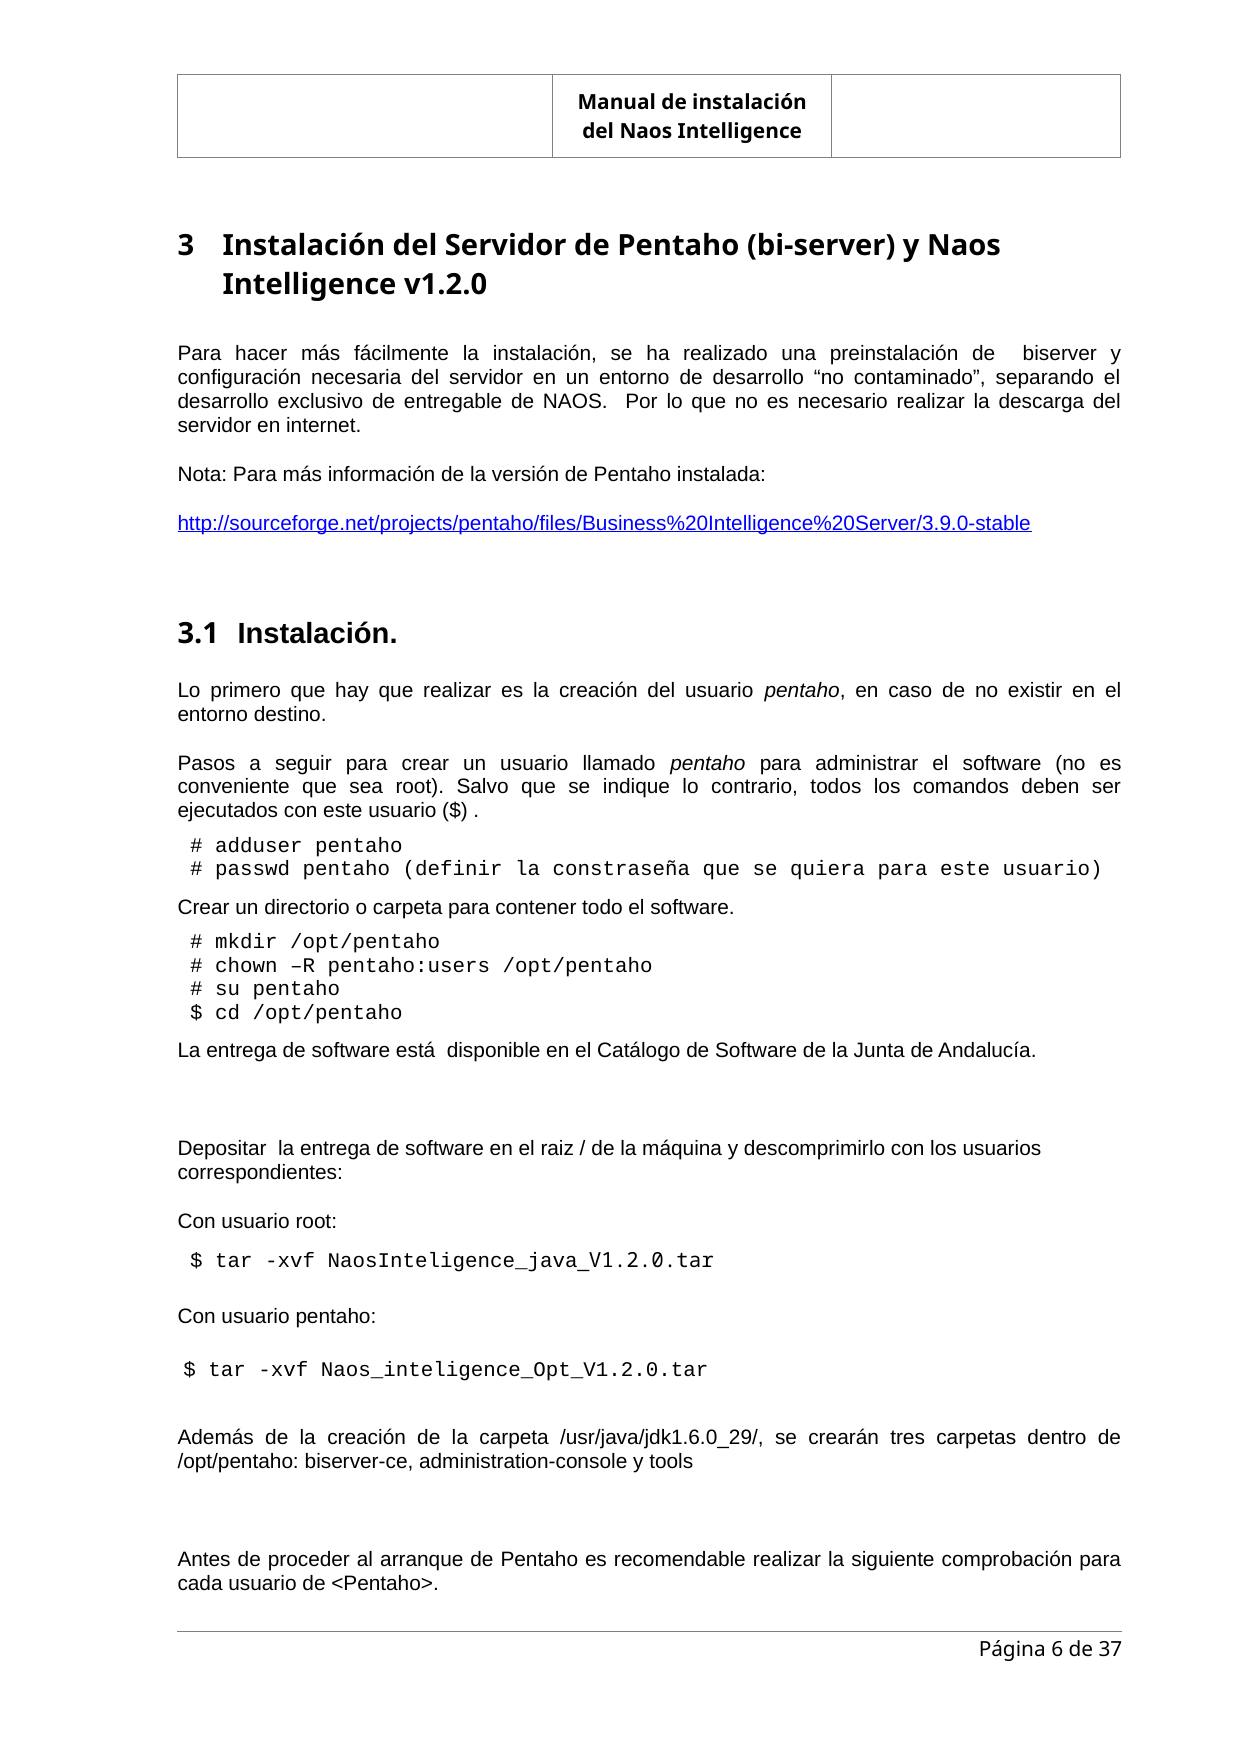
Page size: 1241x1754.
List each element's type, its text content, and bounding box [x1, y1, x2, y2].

text # su pentaho [177, 978, 1122, 1002]
text Con usuario root: [177, 1209, 1122, 1233]
subtitle Instalación del Servidor de Pentaho (bi-server) y Naos Intelligence v1.2.0 [177, 224, 1122, 303]
text http://sourceforge.net/projects/pentaho/files/Business%20Intelligence%20Server/3.9.0-stable [177, 510, 1122, 534]
text Además de la creación de la carpeta /usr/java/jdk1.6.0_29/, se crearán tres carpetas dentro de /opt/pentaho: biserver-ce, administration-console y tools [177, 1425, 1122, 1473]
text Para hacer más fácilmente la instalación, se ha realizado una preinstalación de biserver y configuración necesaria del servidor en un entorno de desarrollo “no contaminado”, separando el desarrollo exclusivo de entregable de NAOS. Por lo que no es necesario realizar la descarga del servidor en internet. [177, 341, 1122, 436]
text $ tar -xvf Naos_inteligence_Opt_V1.2.0.tar [177, 1357, 1122, 1383]
text Con usuario pentaho: [177, 1303, 1122, 1327]
text La entrega de software está disponible en el Catálogo de Software de la Junta de Andalucía. [177, 1038, 1122, 1062]
text Crear un directorio o carpeta para contener todo el software. [177, 894, 1122, 918]
text # adduser pentaho [177, 835, 1122, 858]
text $ tar -xvf NaosInteligence_java_V1.2.0.tar [177, 1245, 1122, 1274]
text # mkdir /opt/pentaho [177, 931, 1122, 955]
text Pasos a seguir para crear un usuario llamado pentaho para administrar el software (no es conveniente que sea root). Salvo que se indique lo contrario, todos los comandos deben ser ejecutados con este usuario ($) . [177, 750, 1122, 822]
text # chown –R pentaho:users /opt/pentaho [177, 955, 1122, 978]
text Antes de proceder al arranque de Pentaho es recomendable realizar la siguiente comprobación para cada usuario de <Pentaho>. [177, 1547, 1122, 1594]
text Lo primero que hay que realizar es la creación del usuario pentaho, en caso de no existir en el entorno destino. [177, 677, 1122, 725]
text # passwd pentaho (definir la constraseña que se quiera para este usuario) [177, 858, 1122, 882]
subtitle Instalación. [177, 613, 1122, 652]
text Nota: Para más información de la versión de Pentaho instalada: [177, 461, 1122, 485]
text $ cd /opt/pentaho [177, 1002, 1122, 1026]
